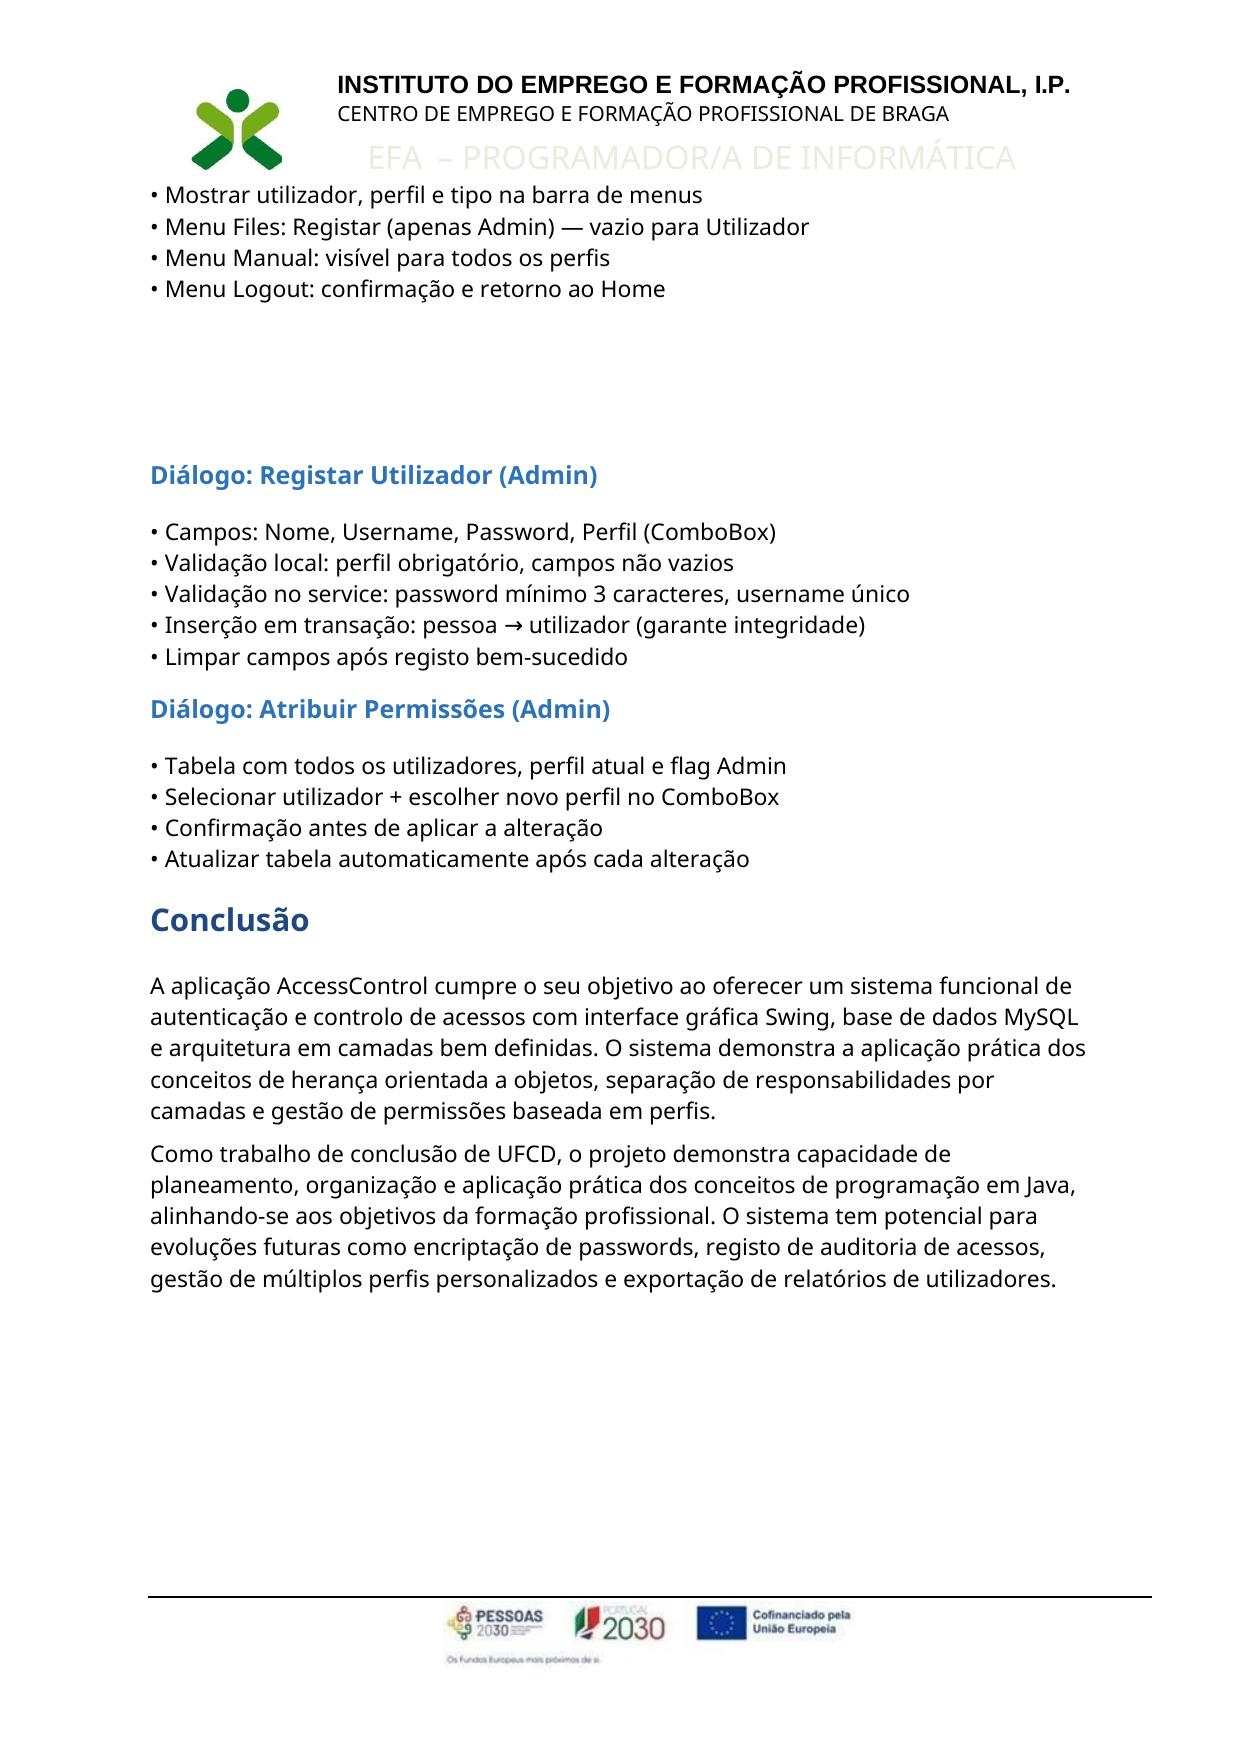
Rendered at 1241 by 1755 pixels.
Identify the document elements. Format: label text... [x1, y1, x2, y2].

subtitle Diálogo: Atribuir Permissões (Admin) [150, 692, 1095, 726]
picture [444, 1601, 855, 1668]
text • Campos: Nome, Username, Password, Perfil (ComboBox) [150, 516, 1095, 547]
text • Selecionar utilizador + escolher novo perfil no ComboBox [150, 781, 1095, 812]
text • Menu Manual: visível para todos os perfis [150, 242, 1095, 273]
text • Menu Files: Registar (apenas Admin) — vazio para Utilizador [150, 211, 1095, 242]
text • Confirmação antes de aplicar a alteração [150, 812, 1095, 843]
text A aplicação AccessControl cumpre o seu objetivo ao oferecer um sistema funcional de autenticação e controlo de acessos com interface gráfica Swing, base de dados MySQL e arquitetura em camadas bem definidas. O sistema demonstra a aplicação prática dos conceitos de herança orientada a objetos, separação de responsabilidades por camadas e gestão de permissões baseada em perfis. [150, 970, 1095, 1126]
text • Validação local: perfil obrigatório, campos não vazios [150, 547, 1095, 578]
text • Limpar campos após registo bem-sucedido [150, 641, 1095, 672]
text • Inserção em transação: pessoa → utilizador (garante integridade) [150, 609, 1095, 641]
text Como trabalho de conclusão de UFCD, o projeto demonstra capacidade de planeamento, organização e aplicação prática dos conceitos de programação em Java, alinhando-se aos objetivos da formação profissional. O sistema tem potencial para evoluções futuras como encriptação de passwords, registo de auditoria de acessos, gestão de múltiplos perfis personalizados e exportação de relatórios de utilizadores. [150, 1137, 1095, 1294]
text • Mostrar utilizador, perfil e tipo na barra de menus [150, 179, 1095, 211]
text • Atualizar tabela automaticamente após cada alteração [150, 843, 1095, 875]
picture [191, 89, 282, 170]
subtitle Conclusão [150, 898, 1095, 940]
text • Validação no service: password mínimo 3 caracteres, username único [150, 578, 1095, 609]
subtitle Diálogo: Registar Utilizador (Admin) [150, 458, 1095, 492]
text • Menu Logout: confirmação e retorno ao Home [150, 273, 1095, 304]
text • Tabela com todos os utilizadores, perfil atual e flag Admin [150, 750, 1095, 781]
